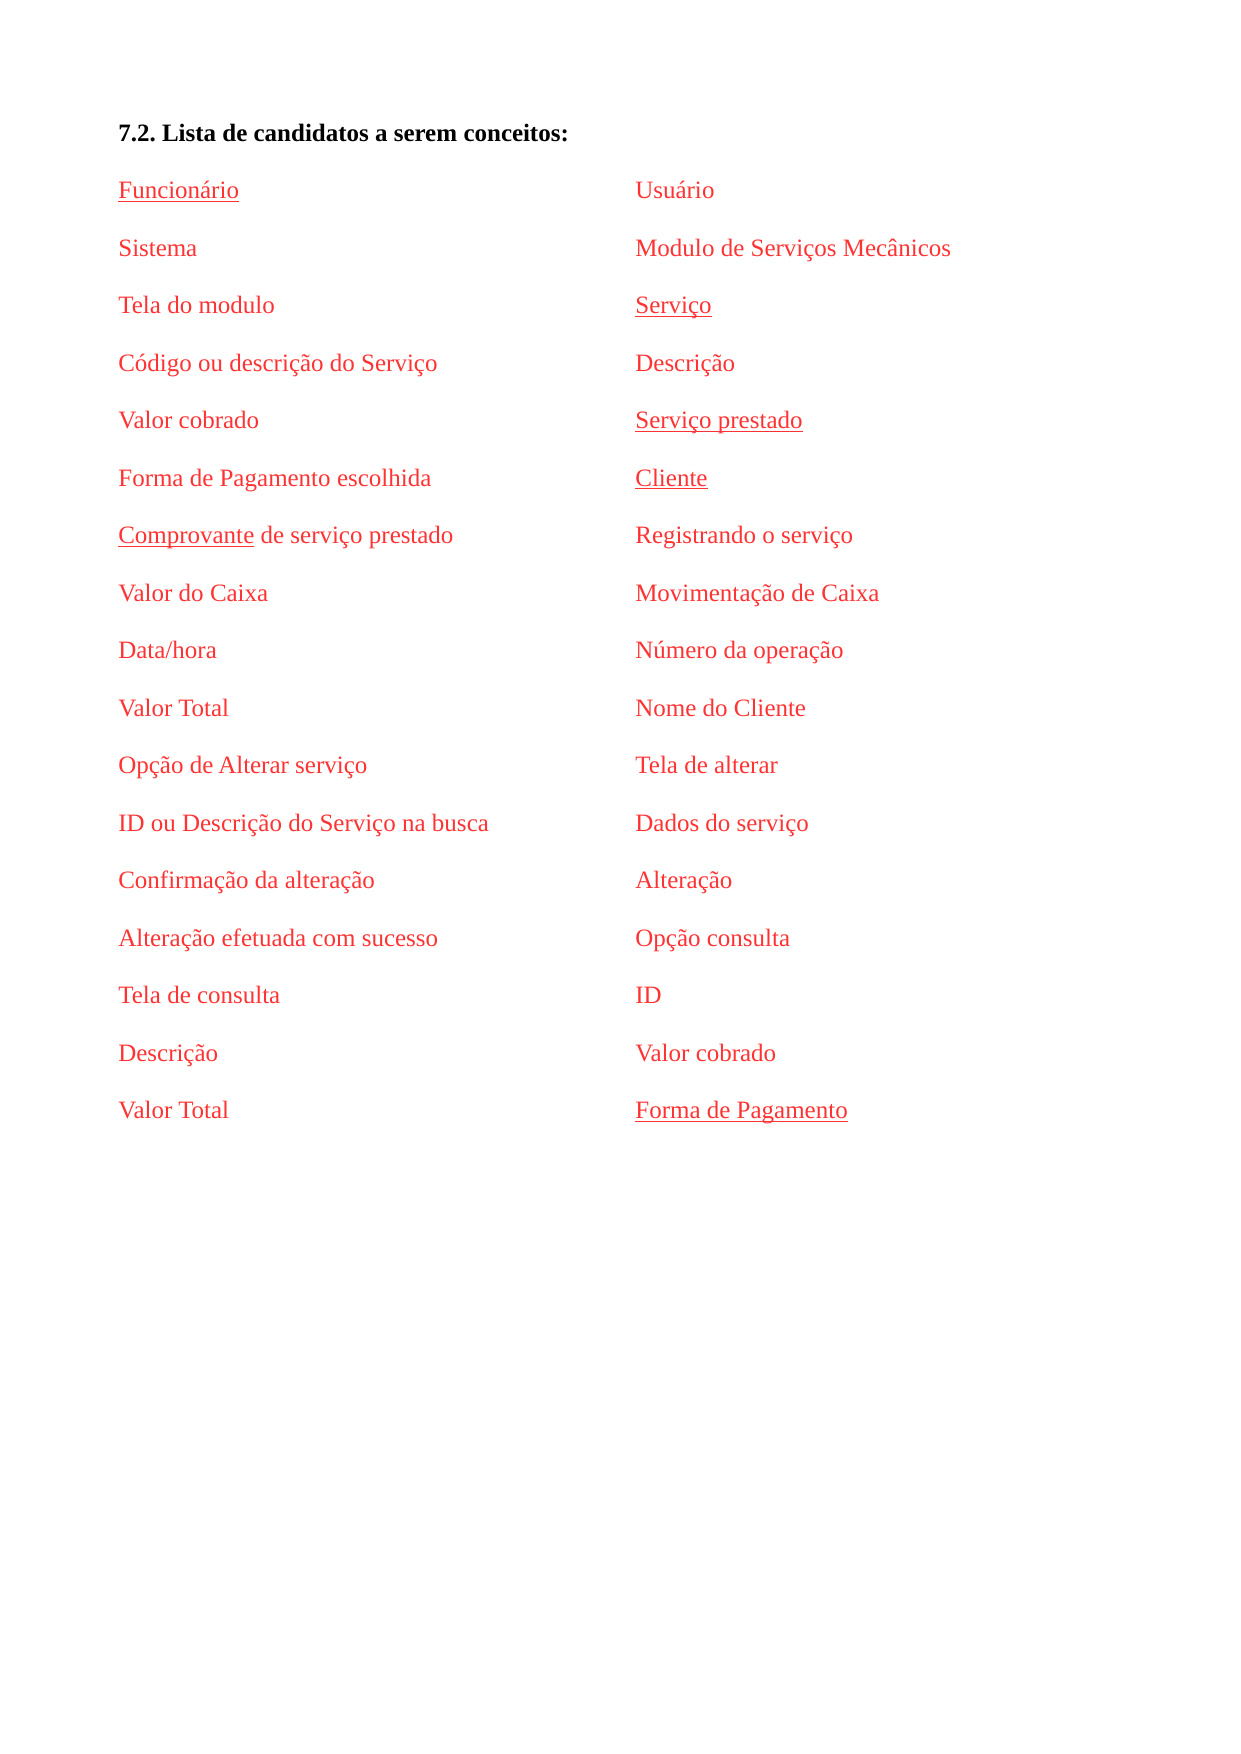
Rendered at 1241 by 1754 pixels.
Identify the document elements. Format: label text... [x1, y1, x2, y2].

text ID ou Descrição do Serviço na busca Dados do serviço [118, 808, 1122, 837]
text Código ou descrição do Serviço Descrição [118, 348, 1122, 377]
text Valor do Caixa Movimentação de Caixa [118, 578, 1122, 607]
text Confirmação da alteração Alteração [118, 866, 1122, 894]
text Valor Total Forma de Pagamento [118, 1096, 1122, 1124]
text Forma de Pagamento escolhida Cliente [118, 463, 1122, 492]
text Comprovante de serviço prestado Registrando o serviço [118, 521, 1122, 549]
text Tela do modulo Serviço [118, 291, 1122, 319]
text 7.2. Lista de candidatos a serem conceitos: [118, 118, 1122, 147]
text Tela de consulta ID [118, 981, 1122, 1009]
text Funcionário Usuário [118, 176, 1122, 204]
text Valor Total Nome do Cliente [118, 693, 1122, 722]
text Alteração efetuada com sucesso Opção consulta [118, 923, 1122, 952]
text Valor cobrado Serviço prestado [118, 406, 1122, 434]
text Data/hora Número da operação [118, 636, 1122, 664]
text Descrição Valor cobrado [118, 1038, 1122, 1067]
text Opção de Alterar serviço Tela de alterar [118, 751, 1122, 779]
text Sistema Modulo de Serviços Mecânicos [118, 233, 1122, 262]
